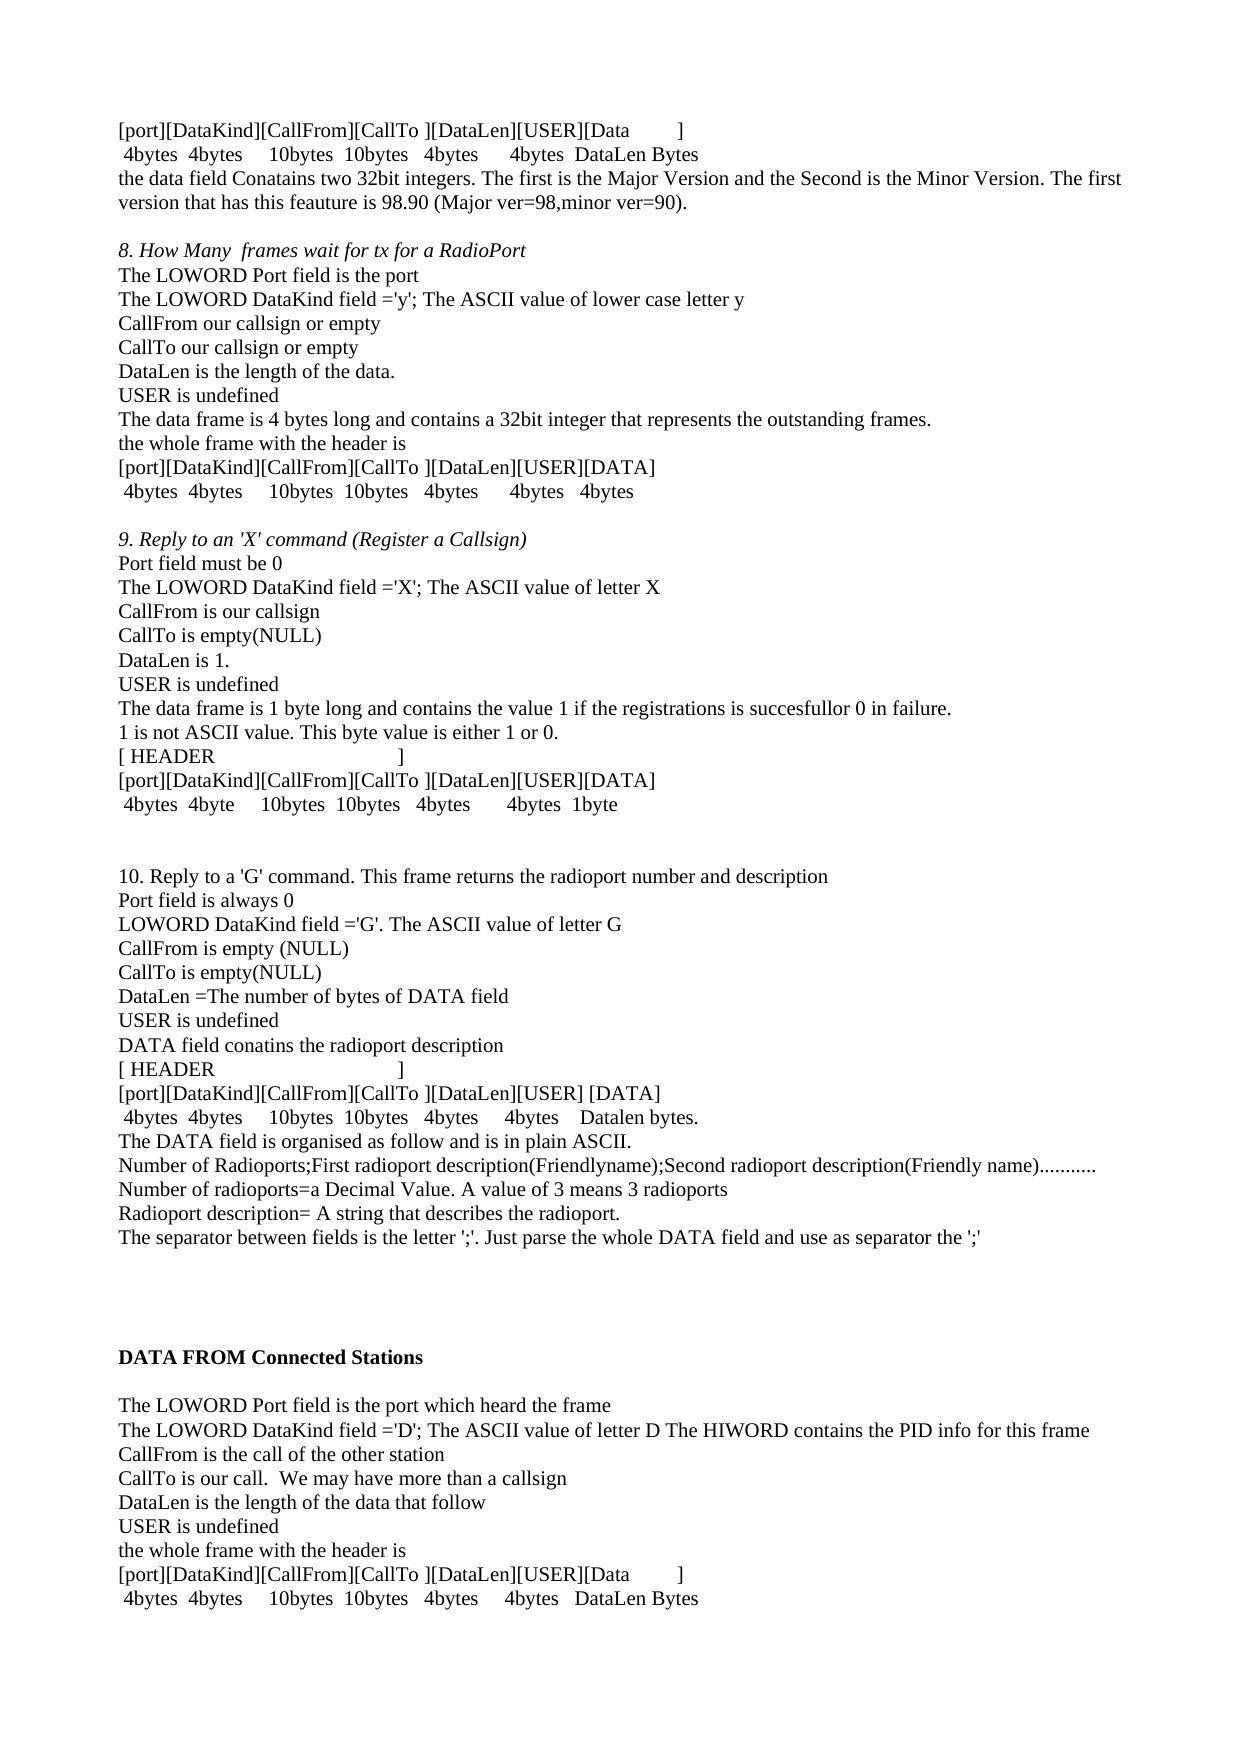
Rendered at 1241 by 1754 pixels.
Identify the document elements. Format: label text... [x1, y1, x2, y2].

text LOWORD DataKind field ='G'. The ASCII value of letter G [118, 912, 1122, 936]
text USER is undefined [118, 672, 1122, 696]
text Radioport description= A string that describes the radioport. [118, 1201, 1122, 1225]
text The LOWORD Port field is the port [118, 262, 1122, 287]
text Number of radioports=a Decimal Value. A value of 3 means 3 radioports [118, 1177, 1122, 1201]
text 4bytes 4bytes 10bytes 10bytes 4bytes 4bytes DataLen Bytes [118, 1586, 1122, 1610]
text CallFrom our callsign or empty [118, 311, 1122, 335]
text USER is undefined [118, 1514, 1122, 1538]
text The LOWORD Port field is the port which heard the frame [118, 1393, 1122, 1417]
text CallFrom is the call of the other station [118, 1442, 1122, 1466]
text 4bytes 4byte 10bytes 10bytes 4bytes 4bytes 1byte [118, 792, 1122, 816]
text CallTo is empty(NULL) [118, 623, 1122, 647]
text The data frame is 1 byte long and contains the value 1 if the registrations is succesfullor 0 in failure. [118, 696, 1122, 720]
text Number of Radioports;First radioport description(Friendlyname);Second radioport description(Friendly name)........... [118, 1153, 1122, 1177]
text DataLen is 1. [118, 647, 1122, 672]
text DataLen is the length of the data. [118, 359, 1122, 383]
text The separator between fields is the letter ';'. Just parse the whole DATA field and use as separator the ';' [118, 1225, 1122, 1249]
text [ HEADER ] [118, 744, 1122, 768]
text [ HEADER ] [118, 1057, 1122, 1081]
text CallTo our callsign or empty [118, 335, 1122, 359]
text The LOWORD DataKind field ='y'; The ASCII value of lower case letter y [118, 287, 1122, 311]
text CallTo is empty(NULL) [118, 960, 1122, 984]
text DATA field conatins the radioport description [118, 1032, 1122, 1057]
text 4bytes 4bytes 10bytes 10bytes 4bytes 4bytes Datalen bytes. [118, 1105, 1122, 1129]
text Port field is always 0 [118, 888, 1122, 912]
text [port][DataKind][CallFrom][CallTo ][DataLen][USER][DATA] [118, 455, 1122, 479]
text 10. Reply to a 'G' command. This frame returns the radioport number and description [118, 864, 1122, 888]
text [port][DataKind][CallFrom][CallTo ][DataLen][USER] [DATA] [118, 1081, 1122, 1105]
text The DATA field is organised as follow and is in plain ASCII. [118, 1129, 1122, 1153]
text 4bytes 4bytes 10bytes 10bytes 4bytes 4bytes DataLen Bytes [118, 142, 1122, 166]
text the whole frame with the header is [118, 1538, 1122, 1562]
text [port][DataKind][CallFrom][CallTo ][DataLen][USER][DATA] [118, 768, 1122, 792]
text 1 is not ASCII value. This byte value is either 1 or 0. [118, 720, 1122, 744]
text DataLen =The number of bytes of DATA field [118, 984, 1122, 1008]
text the data field Conatains two 32bit integers. The first is the Major Version and the Second is the Minor Version. The first version that has this feauture is 98.90 (Major ver=98,minor ver=90). [118, 166, 1122, 214]
text CallTo is our call. We may have more than a callsign [118, 1466, 1122, 1490]
text USER is undefined [118, 1008, 1122, 1032]
text DATA FROM Connected Stations [118, 1345, 1122, 1369]
text DataLen is the length of the data that follow [118, 1490, 1122, 1514]
text The LOWORD DataKind field ='X'; The ASCII value of letter X [118, 575, 1122, 599]
text [port][DataKind][CallFrom][CallTo ][DataLen][USER][Data ] [118, 1562, 1122, 1586]
text Port field must be 0 [118, 551, 1122, 575]
text 8. How Many frames wait for tx for a RadioPort [118, 238, 1122, 262]
text [port][DataKind][CallFrom][CallTo ][DataLen][USER][Data ] [118, 118, 1122, 142]
text USER is undefined [118, 383, 1122, 407]
text The LOWORD DataKind field ='D'; The ASCII value of letter D The HIWORD contains the PID info for this frame [118, 1417, 1122, 1442]
text CallFrom is empty (NULL) [118, 936, 1122, 960]
text 9. Reply to an 'X' command (Register a Callsign) [118, 527, 1122, 551]
text CallFrom is our callsign [118, 599, 1122, 623]
text the whole frame with the header is [118, 431, 1122, 455]
text 4bytes 4bytes 10bytes 10bytes 4bytes 4bytes 4bytes [118, 479, 1122, 503]
text The data frame is 4 bytes long and contains a 32bit integer that represents the outstanding frames. [118, 407, 1122, 431]
